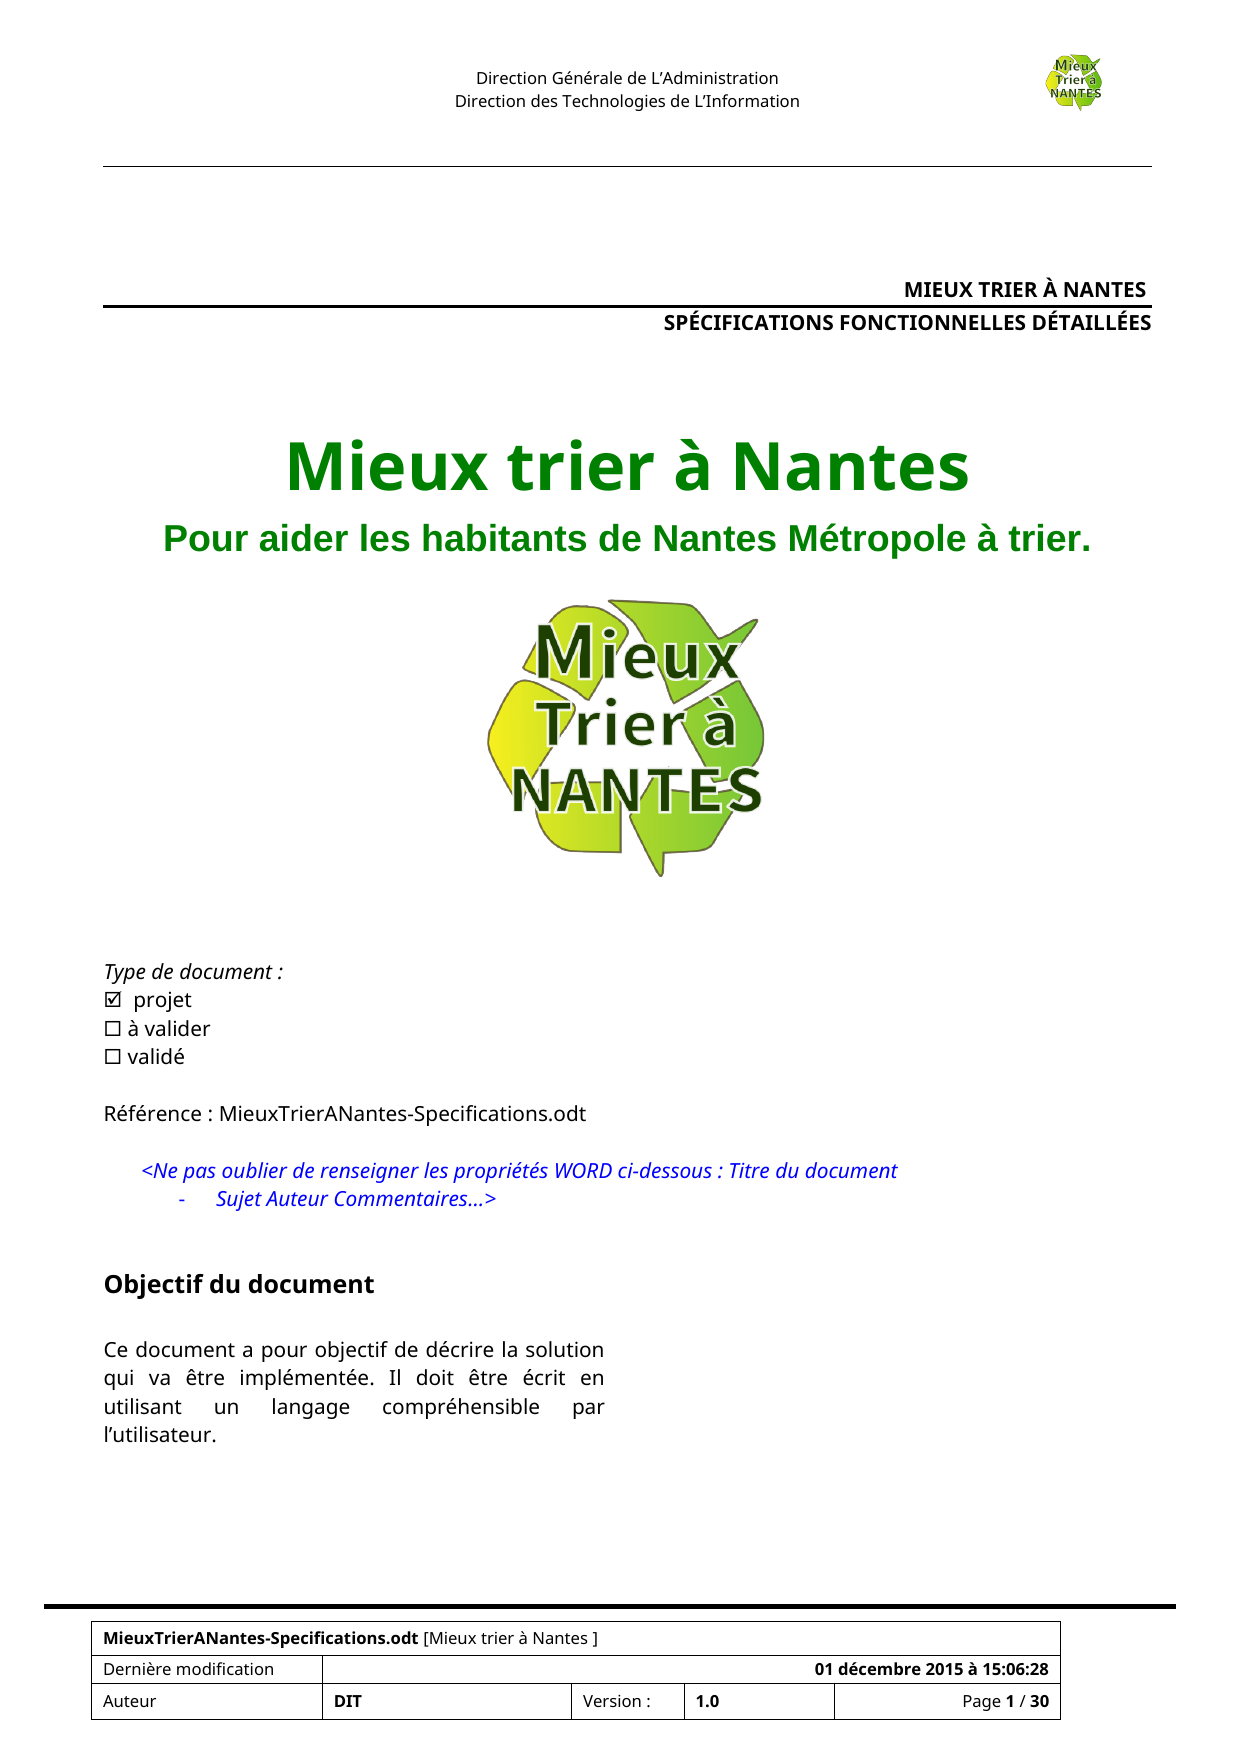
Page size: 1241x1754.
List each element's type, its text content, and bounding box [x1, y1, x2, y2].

text Référence : MieuxTrierANantes-Specifications.odt [103, 1099, 1152, 1128]
list Sujet Auteur Commentaires…> [178, 1184, 1152, 1213]
text Mieux trier à Nantes [103, 275, 1152, 305]
text Spécifications Fonctionnelles Détaillées [103, 308, 1152, 337]
picture [479, 587, 775, 883]
text Ce document a pour objectif de décrire la solution qui va être implémentée. Il doit être écrit en utilisant un langage compréhensible par l’utilisateur. [103, 1335, 605, 1449]
picture [1044, 52, 1104, 112]
subtitle Mieux trier à Nantes [103, 419, 1152, 509]
text  validé [103, 1042, 1152, 1071]
text Type de document : [103, 957, 1152, 985]
text  à valider [103, 1014, 1152, 1042]
text <Ne pas oublier de renseigner les propriétés WORD ci-dessous : Titre du document [141, 1156, 1152, 1184]
text Pour aider les habitants de Nantes Métropole à trier. [103, 516, 1152, 559]
subtitle Objectif du document [103, 1266, 1152, 1300]
text  projet [103, 985, 1152, 1014]
